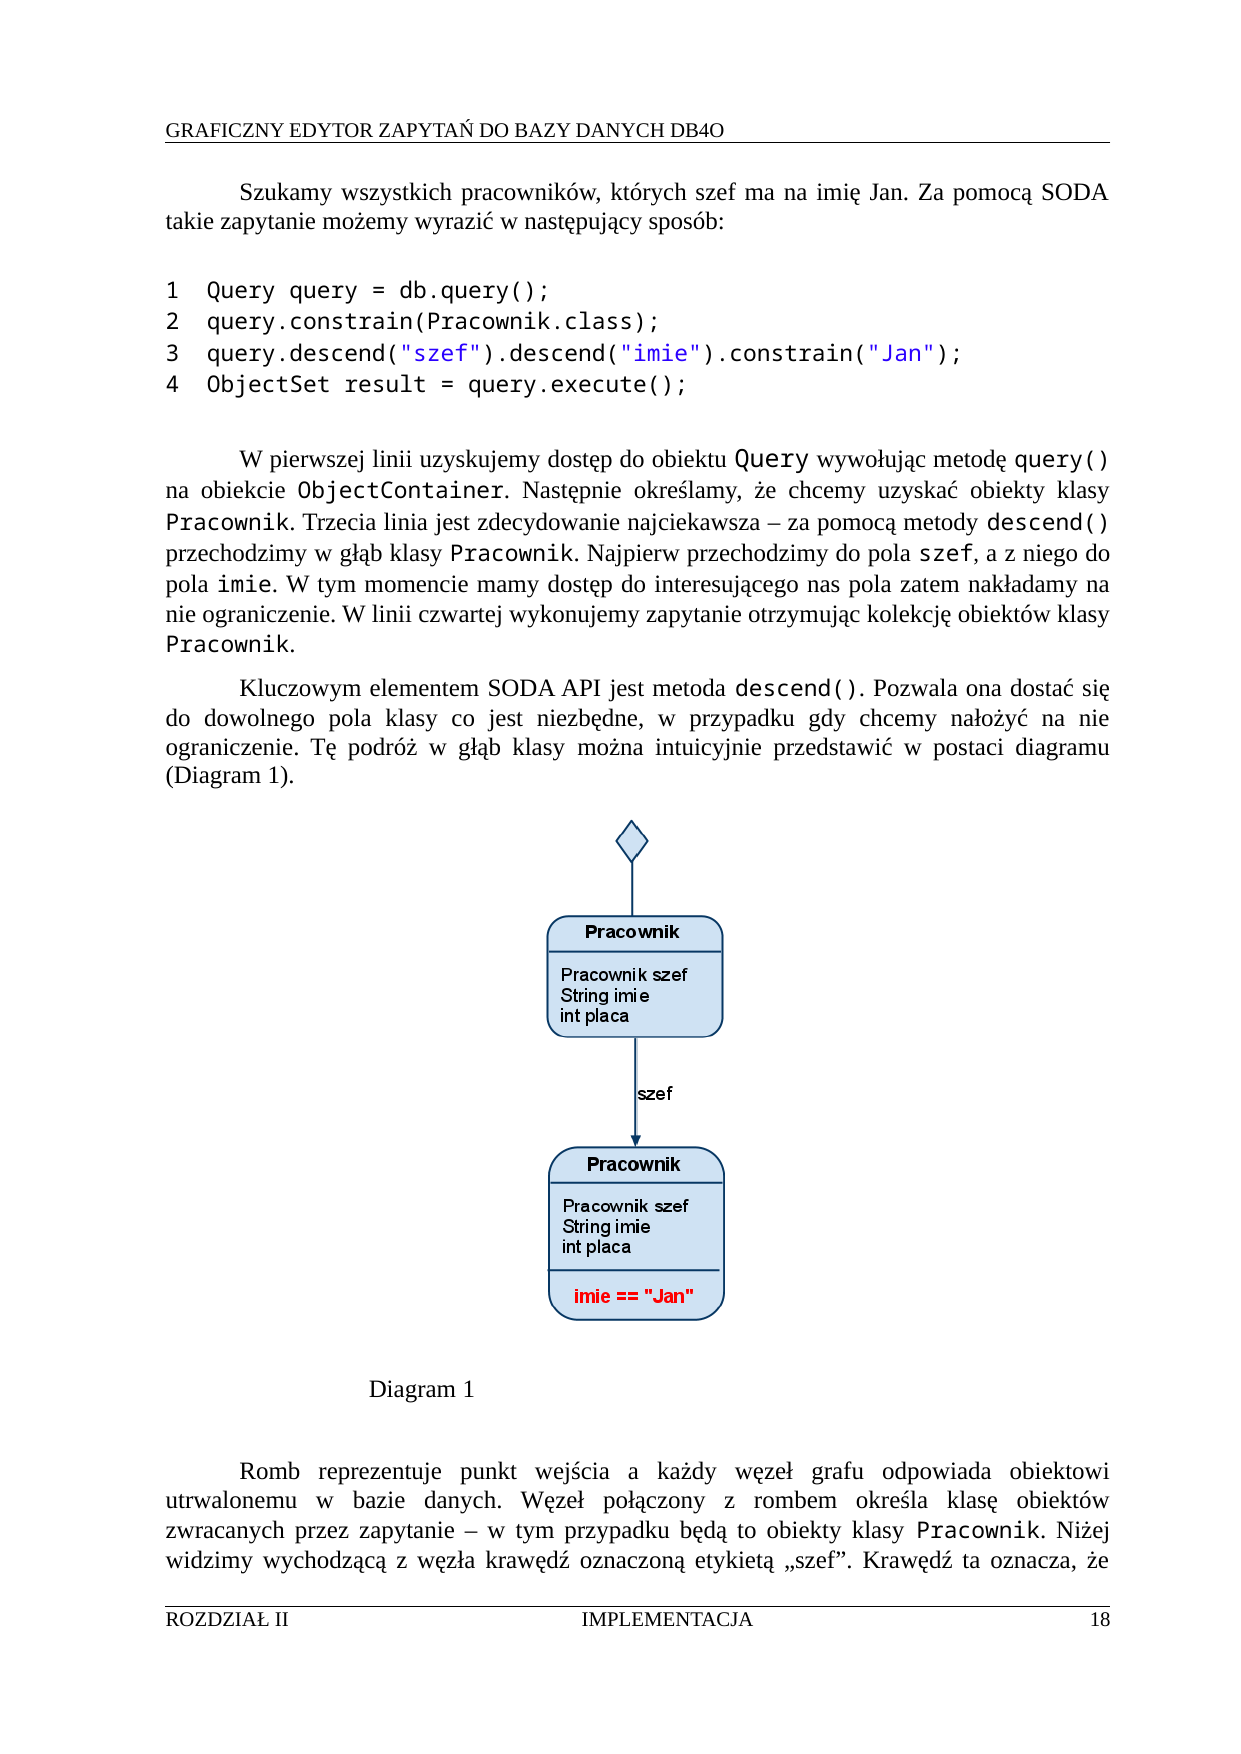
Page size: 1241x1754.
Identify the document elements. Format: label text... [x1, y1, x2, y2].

text 2 query.constrain(Pracownik.class); [165, 305, 1110, 336]
text Szukamy wszystkich pracowników, których szef ma na imię Jan. Za pomocą SODA takie zapytanie możemy wyrazić w następujący sposób: [165, 177, 1110, 234]
text W pierwszej linii uzyskujemy dostęp do obiektu Query wywołując metodę query() na obiekcie ObjectContainer. Następnie określamy, że chcemy uzyskać obiekty klasy Pracownik. Trzecia linia jest zdecydowanie najciekawsza – za pomocą metody descend() przechodzimy w głąb klasy Pracownik. Najpierw przechodzimy do pola szef, a z niego do pola imie. W tym momencie mamy dostęp do interesującego nas pola zatem nakładamy na nie ograniczenie. W linii czwartej wykonujemy zapytanie otrzymując kolekcję obiektów klasy Pracownik. [165, 440, 1110, 659]
picture [368, 801, 908, 1374]
text Romb reprezentuje punkt wejścia a każdy węzeł grafu odpowiada obiektowi utrwalonemu w bazie danych. Węzeł połączony z rombem określa klasę obiektów zwracanych przez zapytanie – w tym przypadku będą to obiekty klasy Pracownik. Niżej widzimy wychodzącą z węzła krawędź oznaczoną etykietą „szef”. Krawędź ta oznacza, że [165, 1456, 1110, 1574]
text Diagram 1 [368, 1374, 907, 1403]
text 1 Query query = db.query(); [165, 274, 1110, 305]
text 3 query.descend("szef").descend("imie").constrain("Jan"); [165, 336, 1110, 368]
text 4 ObjectSet result = query.execute(); [165, 368, 1110, 399]
text Kluczowym elementem SODA API jest metoda descend(). Pozwala ona dostać się do dowolnego pola klasy co jest niezbędne, w przypadku gdy chcemy nałożyć na nie ograniczenie. Tę podróż w głąb klasy można intuicyjnie przedstawić w postaci diagramu (Diagram 1). [165, 672, 1110, 789]
